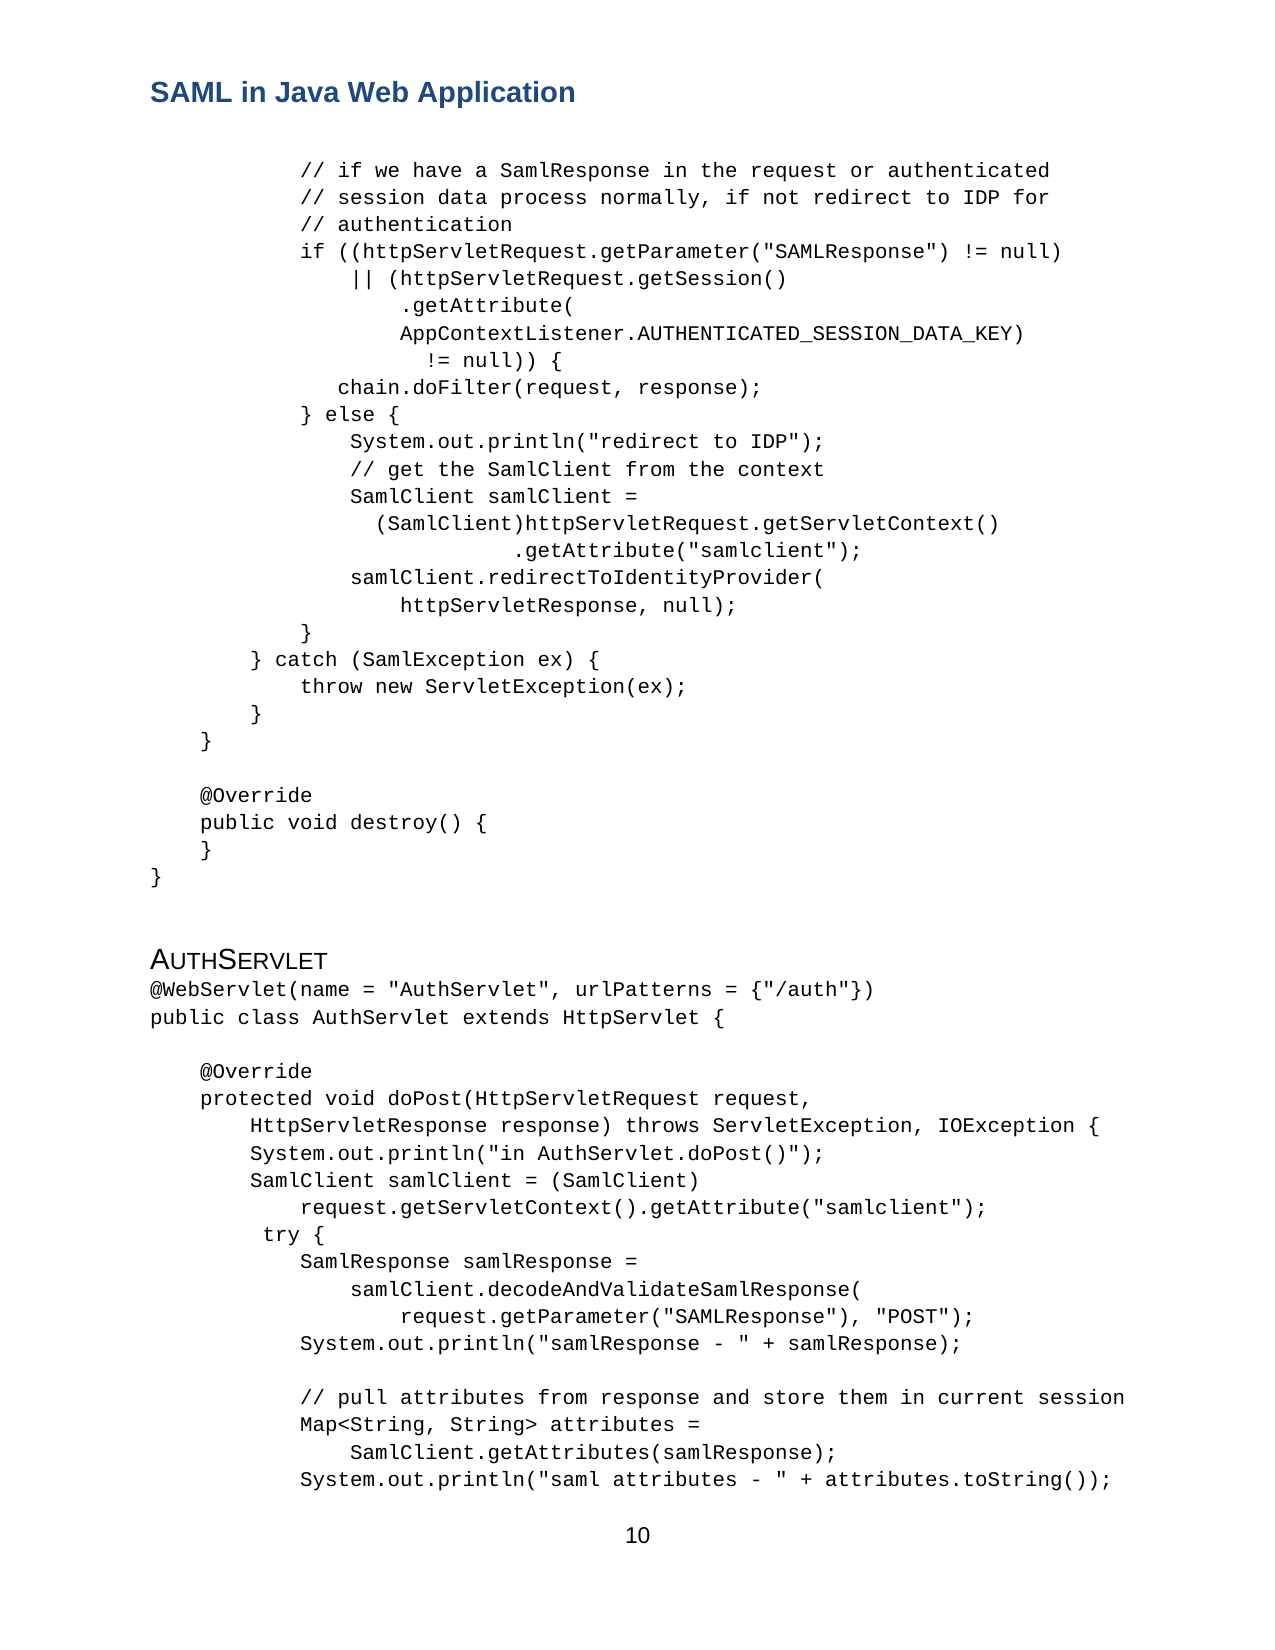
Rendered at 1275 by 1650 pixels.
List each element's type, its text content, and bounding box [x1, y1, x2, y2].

text samlClient.redirectToIdentityProvider( [150, 567, 1125, 591]
text @WebServlet(name = "AuthServlet", urlPatterns = {"/auth"}) [150, 979, 1125, 1003]
text @Override [150, 1061, 1125, 1085]
text || (httpServletRequest.getSession() [150, 268, 1125, 292]
text try { [150, 1224, 1125, 1248]
text System.out.println("redirect to IDP"); [150, 431, 1125, 455]
text // pull attributes from response and store them in current session [150, 1387, 1125, 1411]
text SamlClient.getAttributes(samlResponse); [150, 1442, 1125, 1465]
text protected void doPost(HttpServletRequest request, [150, 1088, 1125, 1112]
text } [150, 866, 1125, 890]
text @Override [150, 785, 1125, 808]
text SamlResponse samlResponse = [150, 1251, 1125, 1275]
text } [150, 703, 1125, 727]
text request.getParameter("SAMLResponse"), "POST"); [150, 1306, 1125, 1329]
text request.getServletContext().getAttribute("samlclient"); [150, 1197, 1125, 1221]
text System.out.println("samlResponse - " + samlResponse); [150, 1333, 1125, 1357]
text samlClient.decodeAndValidateSamlResponse( [150, 1278, 1125, 1302]
text SamlClient samlClient = [150, 486, 1125, 509]
subtitle AuthServlet [150, 942, 1125, 975]
text httpServletResponse, null); [150, 594, 1125, 618]
text } else { [150, 404, 1125, 428]
text HttpServletResponse response) throws ServletException, IOException { [150, 1115, 1125, 1139]
text (SamlClient)httpServletRequest.getServletContext() [150, 513, 1125, 537]
text .getAttribute( [150, 296, 1125, 319]
text SamlClient samlClient = (SamlClient) [150, 1170, 1125, 1193]
text public void destroy() { [150, 812, 1125, 836]
text // session data process normally, if not redirect to IDP for [150, 187, 1125, 210]
text } [150, 622, 1125, 645]
text // authentication [150, 214, 1125, 238]
text } [150, 839, 1125, 863]
text chain.doFilter(request, response); [150, 377, 1125, 401]
text public class AuthServlet extends HttpServlet { [150, 1007, 1125, 1030]
text System.out.println("in AuthServlet.doPost()"); [150, 1143, 1125, 1166]
text != null)) { [150, 350, 1125, 373]
text } [150, 731, 1125, 754]
text throw new ServletException(ex); [150, 676, 1125, 700]
text // get the SamlClient from the context [150, 459, 1125, 482]
text .getAttribute("samlclient"); [150, 540, 1125, 564]
text } catch (SamlException ex) { [150, 649, 1125, 673]
text if ((httpServletRequest.getParameter("SAMLResponse") != null) [150, 241, 1125, 265]
text Map<String, String> attributes = [150, 1414, 1125, 1438]
text AppContextListener.AUTHENTICATED_SESSION_DATA_KEY) [150, 323, 1125, 346]
text // if we have a SamlResponse in the request or authenticated [150, 159, 1125, 183]
text System.out.println("saml attributes - " + attributes.toString()); [150, 1469, 1125, 1492]
